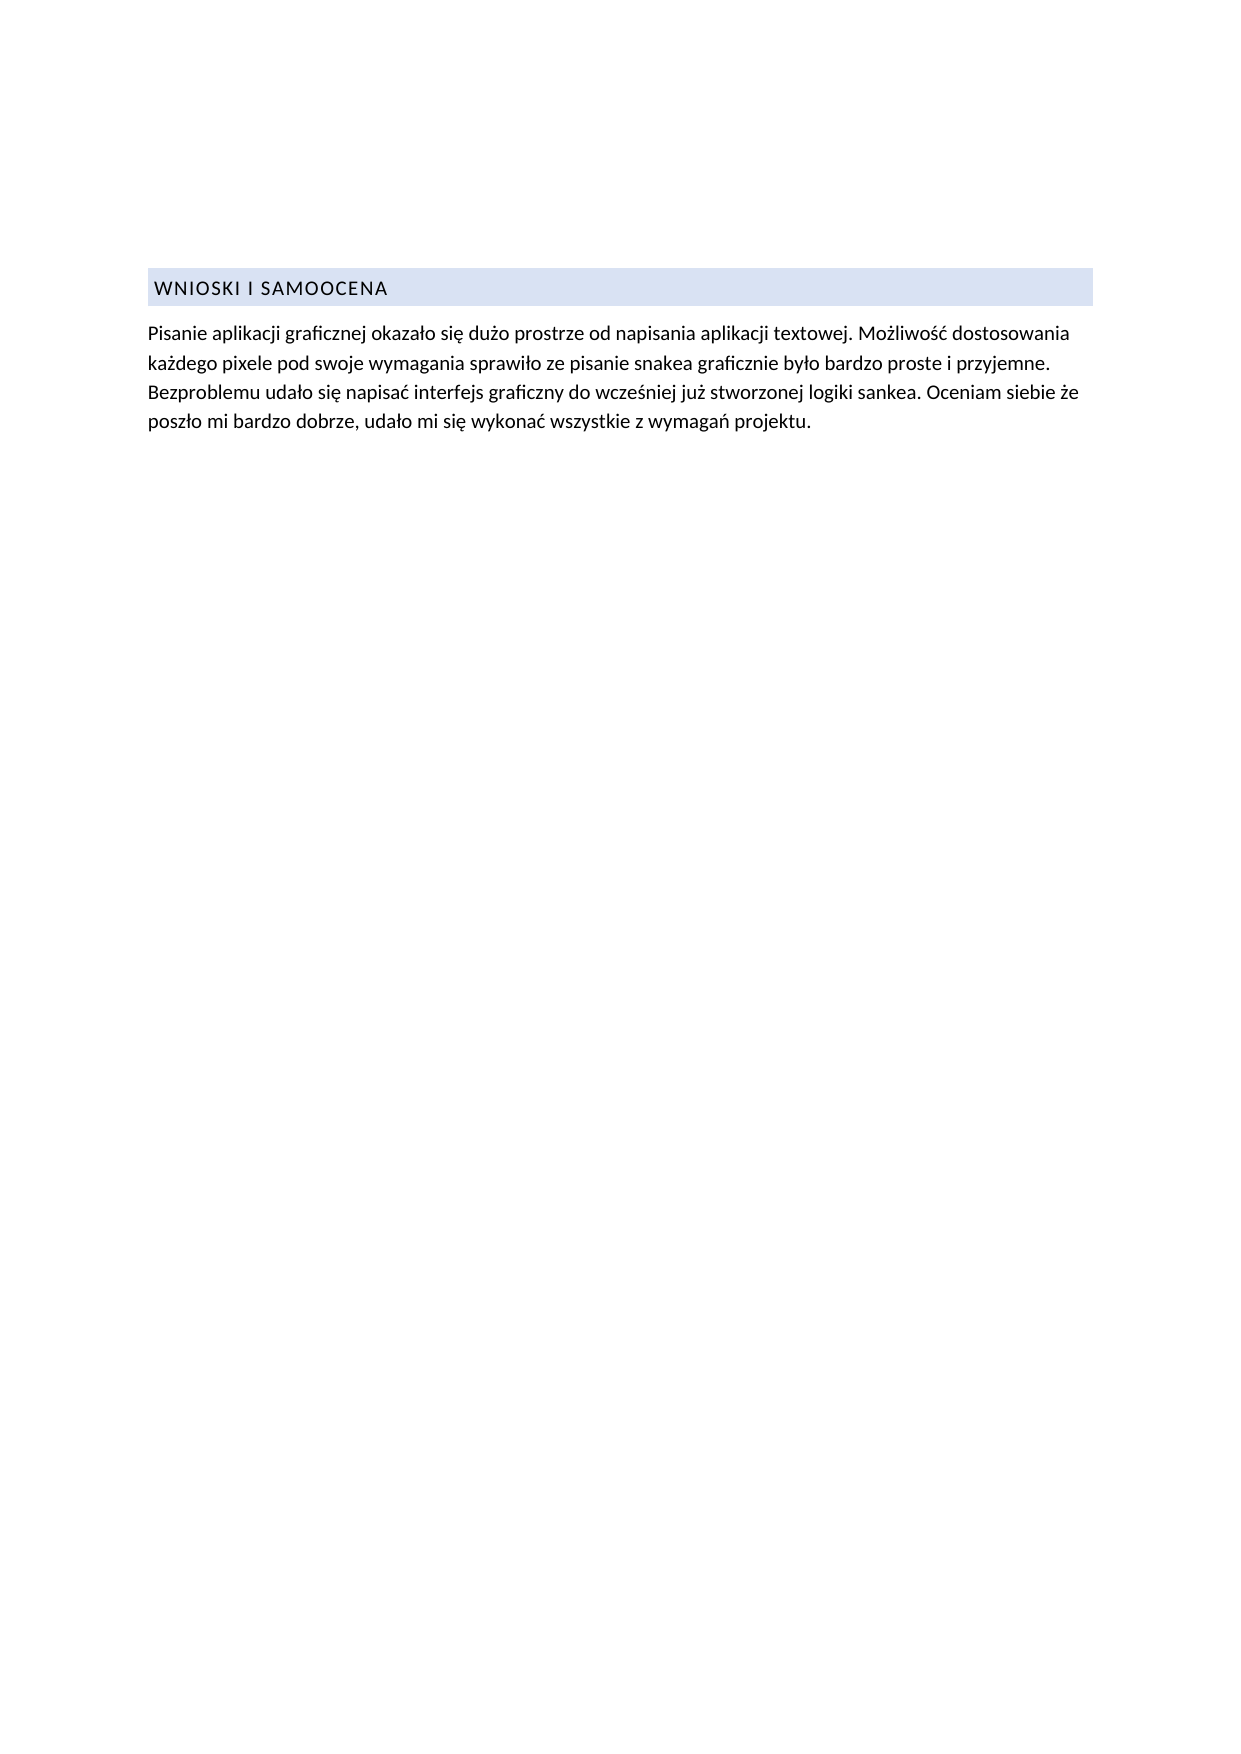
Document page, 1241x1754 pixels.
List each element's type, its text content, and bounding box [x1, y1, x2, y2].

subtitle WNIOSKI I SAMOOCENA [154, 275, 1086, 300]
text Pisanie aplikacji graficznej okazało się dużo prostrze od napisania aplikacji textowej. Możliwość dostosowania każdego pixele pod swoje wymagania sprawiło ze pisanie snakea graficznie było bardzo proste i przyjemne. Bezproblemu udało się napisać interfejs graficzny do wcześniej już stworzonej logiki sankea. Oceniam siebie że poszło mi bardzo dobrze, udało mi się wykonać wszystkie z wymagań projektu. [148, 321, 1093, 433]
